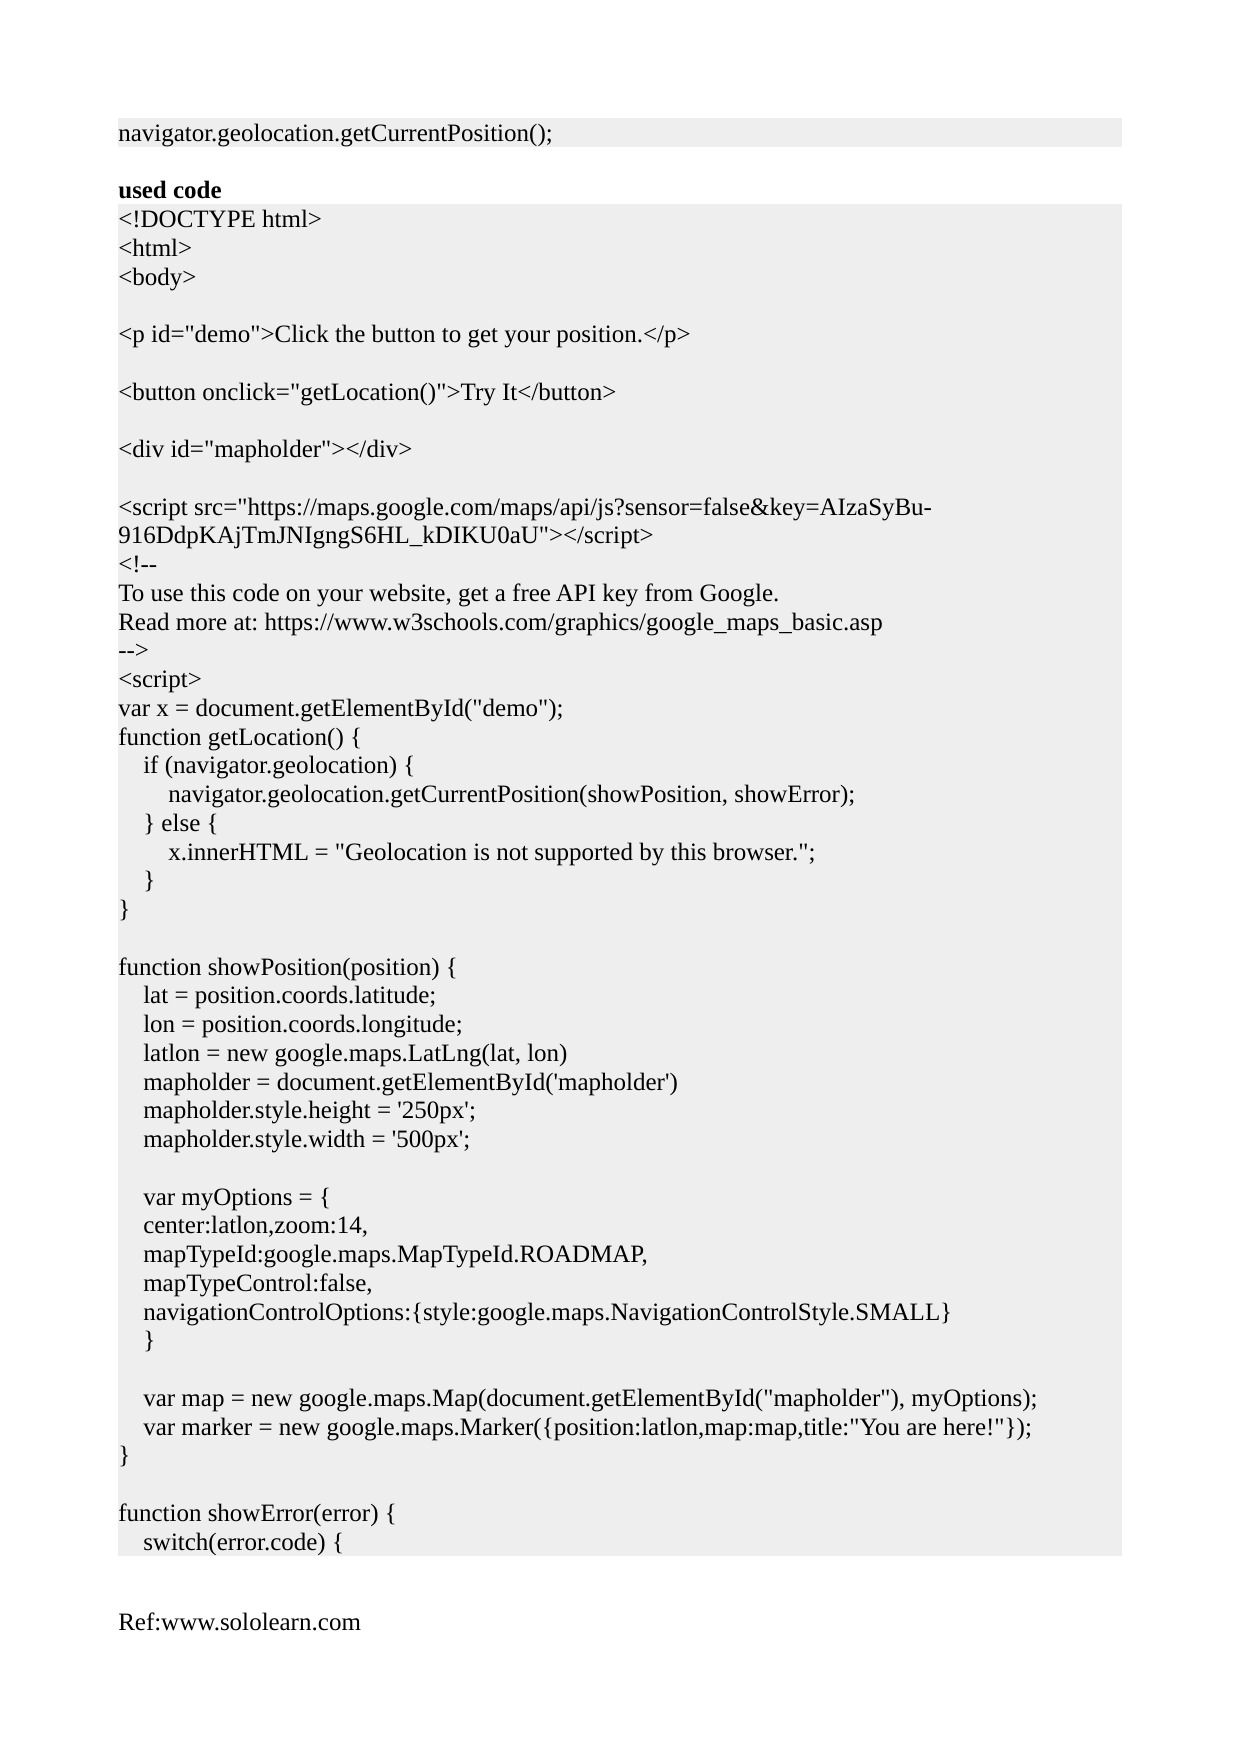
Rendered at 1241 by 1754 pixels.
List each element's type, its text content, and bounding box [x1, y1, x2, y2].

text <body> [118, 262, 1122, 291]
text switch(error.code) { [118, 1527, 1122, 1556]
text mapholder.style.height = '250px'; [118, 1096, 1122, 1124]
text <script> [118, 664, 1122, 693]
text var map = new google.maps.Map(document.getElementById("mapholder"), myOptions); [118, 1383, 1122, 1412]
text center:latlon,zoom:14, [118, 1211, 1122, 1239]
text navigator.geolocation.getCurrentPosition(showPosition, showError); [118, 779, 1122, 808]
text } [118, 1441, 1122, 1469]
text function showPosition(position) { [118, 952, 1122, 981]
text <p id="demo">Click the button to get your position.</p> [118, 319, 1122, 348]
text <button onclick="getLocation()">Try It</button> [118, 377, 1122, 406]
text <div id="mapholder"></div> [118, 434, 1122, 463]
text navigationControlOptions:{style:google.maps.NavigationControlStyle.SMALL} [118, 1297, 1122, 1326]
text --> [118, 636, 1122, 664]
text if (navigator.geolocation) { [118, 751, 1122, 779]
text var x = document.getElementById("demo"); [118, 693, 1122, 722]
text used code [118, 176, 1122, 204]
text var myOptions = { [118, 1182, 1122, 1211]
text navigator.geolocation.getCurrentPosition(); [118, 118, 1122, 147]
text function showError(error) { [118, 1498, 1122, 1527]
text } [118, 894, 1122, 923]
text mapholder.style.width = '500px'; [118, 1124, 1122, 1153]
text function getLocation() { [118, 722, 1122, 751]
text lon = position.coords.longitude; [118, 1009, 1122, 1038]
text lat = position.coords.latitude; [118, 981, 1122, 1009]
text var marker = new google.maps.Marker({position:latlon,map:map,title:"You are here!"}); [118, 1412, 1122, 1441]
text To use this code on your website, get a free API key from Google. [118, 578, 1122, 607]
text Read more at: https://www.w3schools.com/graphics/google_maps_basic.asp [118, 607, 1122, 636]
text <html> [118, 233, 1122, 262]
text mapholder = document.getElementById('mapholder') [118, 1067, 1122, 1096]
text mapTypeControl:false, [118, 1268, 1122, 1297]
text mapTypeId:google.maps.MapTypeId.ROADMAP, [118, 1239, 1122, 1268]
text <script src="https://maps.google.com/maps/api/js?sensor=false&key=AIzaSyBu-916DdpKAjTmJNIgngS6HL_kDIKU0aU"></script> [118, 492, 1122, 549]
text latlon = new google.maps.LatLng(lat, lon) [118, 1038, 1122, 1067]
text x.innerHTML = "Geolocation is not supported by this browser."; [118, 837, 1122, 866]
text <!DOCTYPE html> [118, 204, 1122, 233]
text } else { [118, 808, 1122, 837]
text } [118, 866, 1122, 894]
text <!-- [118, 549, 1122, 578]
text } [118, 1326, 1122, 1354]
